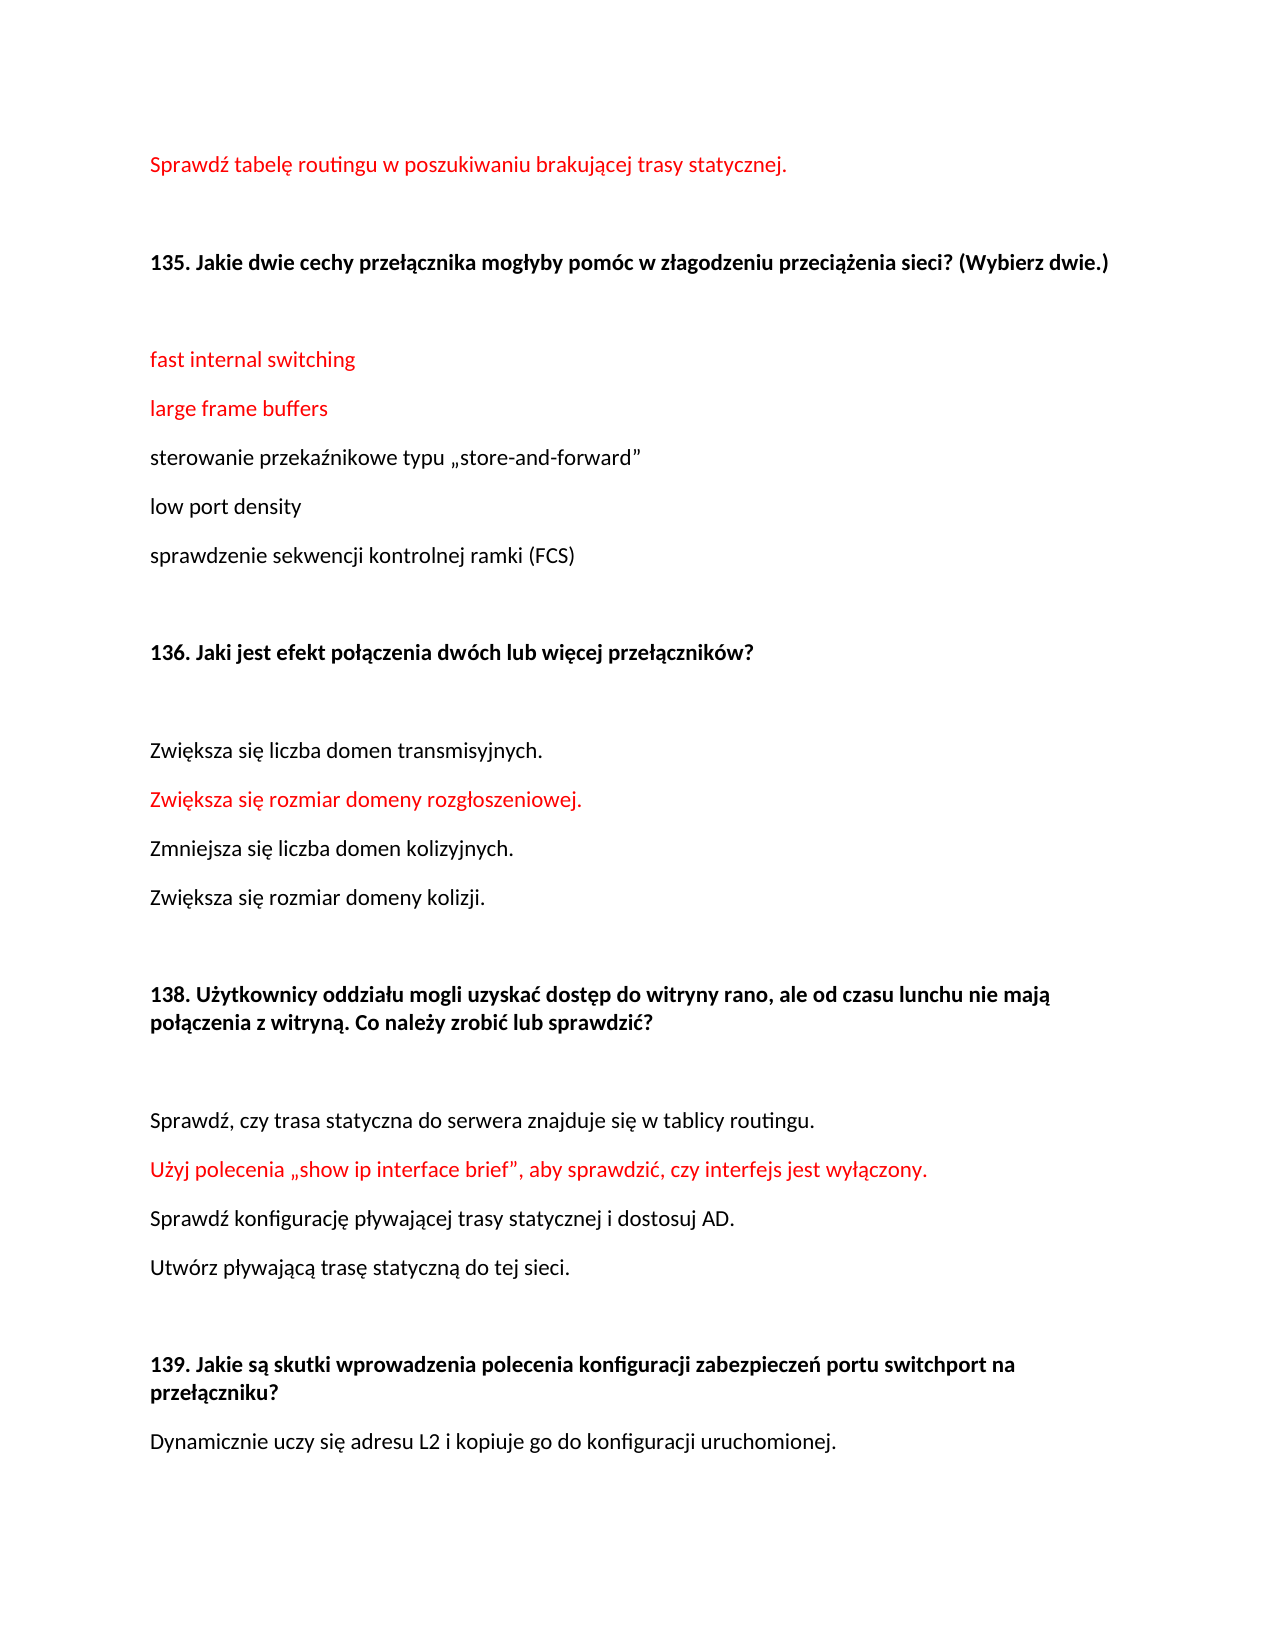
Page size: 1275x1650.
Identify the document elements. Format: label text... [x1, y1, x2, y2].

text Utwórz pływającą trasę statyczną do tej sieci. [150, 1253, 1125, 1281]
text large frame buffers [150, 394, 1125, 422]
text Sprawdź, czy trasa statyczna do serwera znajduje się w tablicy routingu. [150, 1106, 1125, 1134]
text sprawdzenie sekwencji kontrolnej ramki (FCS) [150, 541, 1125, 569]
text 138. Użytkownicy oddziału mogli uzyskać dostęp do witryny rano, ale od czasu lunchu nie mają połączenia z witryną. Co należy zrobić lub sprawdzić? [150, 981, 1125, 1037]
text Zwiększa się rozmiar domeny rozgłoszeniowej. [150, 785, 1125, 813]
text sterowanie przekaźnikowe typu „store-and-forward” [150, 443, 1125, 471]
text Użyj polecenia „show ip interface brief”, aby sprawdzić, czy interfejs jest wyłączony. [150, 1155, 1125, 1183]
text 135. Jakie dwie cechy przełącznika mogłyby pomóc w złagodzeniu przeciążenia sieci? (Wybierz dwie.) [150, 248, 1125, 276]
text Sprawdź tabelę routingu w poszukiwaniu brakującej trasy statycznej. [150, 150, 1125, 178]
text 136. Jaki jest efekt połączenia dwóch lub więcej przełączników? [150, 638, 1125, 667]
text low port density [150, 492, 1125, 520]
text Zwiększa się liczba domen transmisyjnych. [150, 736, 1125, 764]
text Zwiększa się rozmiar domeny kolizji. [150, 883, 1125, 911]
text Sprawdź konfigurację pływającej trasy statycznej i dostosuj AD. [150, 1204, 1125, 1232]
text 139. Jakie są skutki wprowadzenia polecenia konfiguracji zabezpieczeń portu switchport na przełączniku? [150, 1351, 1125, 1407]
text Zmniejsza się liczba domen kolizyjnych. [150, 834, 1125, 862]
text Dynamicznie uczy się adresu L2 i kopiuje go do konfiguracji uruchomionej. [150, 1427, 1125, 1455]
text fast internal switching [150, 345, 1125, 373]
